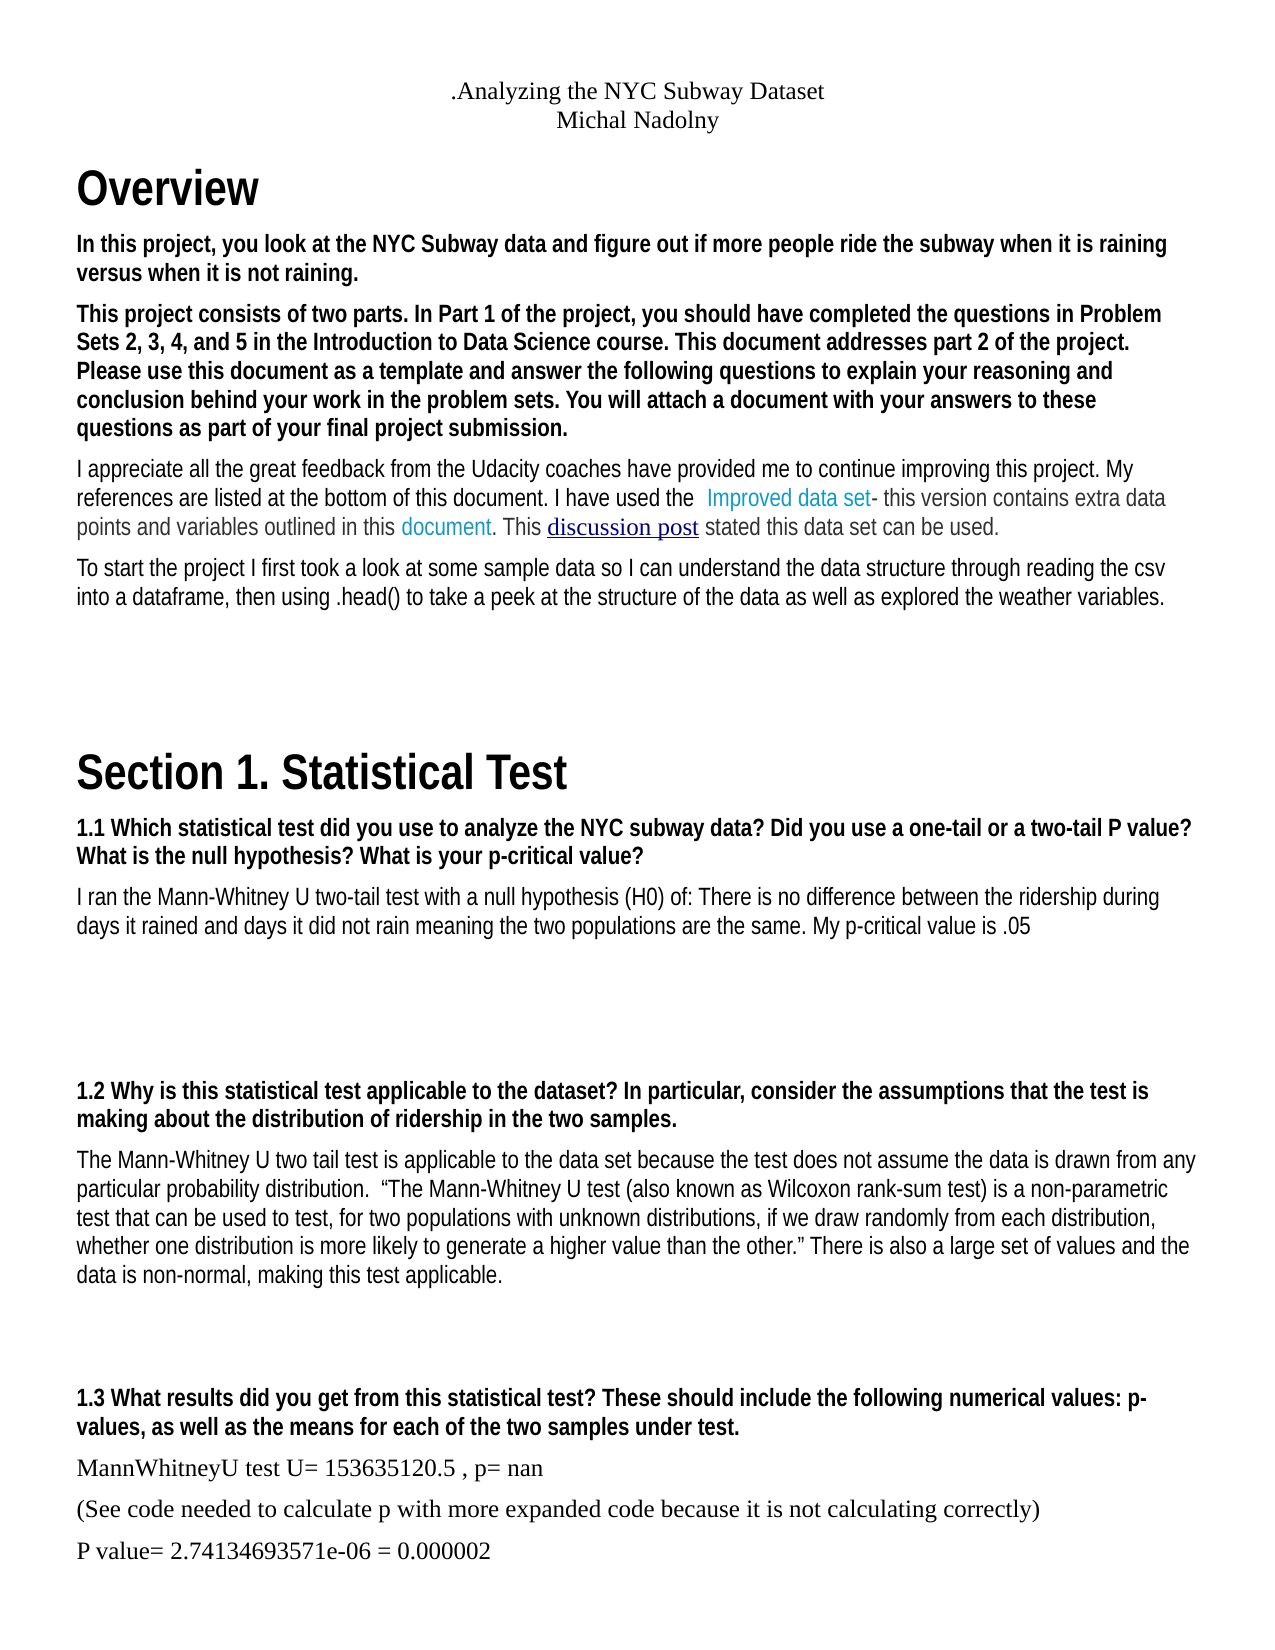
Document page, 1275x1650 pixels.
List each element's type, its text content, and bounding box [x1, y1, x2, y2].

text The Mann-Whitney U two tail test is applicable to the data set because the test does not assume the data is drawn from any particular probability distribution. “The Mann-Whitney U test (also known as Wilcoxon rank-sum test) is a non-parametric test that can be used to test, for two populations with unknown distributions, if we draw randomly from each distribution, whether one distribution is more likely to generate a higher value than the other.” There is also a large set of values and the data is non-normal, making this test applicable. [76, 1145, 1198, 1289]
text I ran the Mann-Whitney U two-tail test with a null hypothesis (H0) of: There is no difference between the ridership during days it rained and days it did not rain meaning the two populations are the same. My p-critical value is .05 [76, 882, 1198, 940]
text This project consists of two parts. In Part 1 of the project, you should have completed the questions in Problem Sets 2, 3, 4, and 5 in the Introduction to Data Science course. This document addresses part 2 of the project. Please use this document as a template and answer the following questions to explain your reasoning and conclusion behind your work in the problem sets. You will attach a document with your answers to these questions as part of your final project submission. [76, 299, 1198, 442]
subtitle Section 1. Statistical Test [76, 743, 1198, 800]
subtitle Overview [76, 159, 1198, 216]
text (See code needed to calculate p with more expanded code because it is not calculating correctly) [76, 1494, 1198, 1523]
text 1.3 What results did you get from this statistical test? These should include the following numerical values: p-values, as well as the means for each of the two samples under test. [76, 1383, 1198, 1441]
text MannWhitneyU test U= 153635120.5 , p= nan [76, 1453, 1198, 1482]
text In this project, you look at the NYC Subway data and figure out if more people ride the subway when it is raining versus when it is not raining. [76, 229, 1198, 286]
text 1.2 Why is this statistical test applicable to the dataset? In particular, consider the assumptions that the test is making about the distribution of ridership in the two samples. [76, 1076, 1198, 1133]
text P value= 2.74134693571e-06 = 0.000002 [76, 1536, 1198, 1564]
text 1.1 Which statistical test did you use to analyze the NYC subway data? Did you use a one-tail or a two-tail P value? What is the null hypothesis? What is your p-critical value? [76, 813, 1198, 870]
text .Analyzing the NYC Subway Dataset [76, 76, 1198, 105]
text Michal Nadolny [76, 105, 1198, 134]
text I appreciate all the great feedback from the Udacity coaches have provided me to continue improving this project. My references are listed at the bottom of this document. I have used the Improved data set- this version contains extra data points and variables outlined in this document. This discussion post stated this data set can be used. [76, 454, 1198, 541]
text To start the project I first took a look at some sample data so I can understand the data structure through reading the csv into a dataframe, then using .head() to take a peek at the structure of the data as well as explored the weather variables. [76, 553, 1198, 610]
